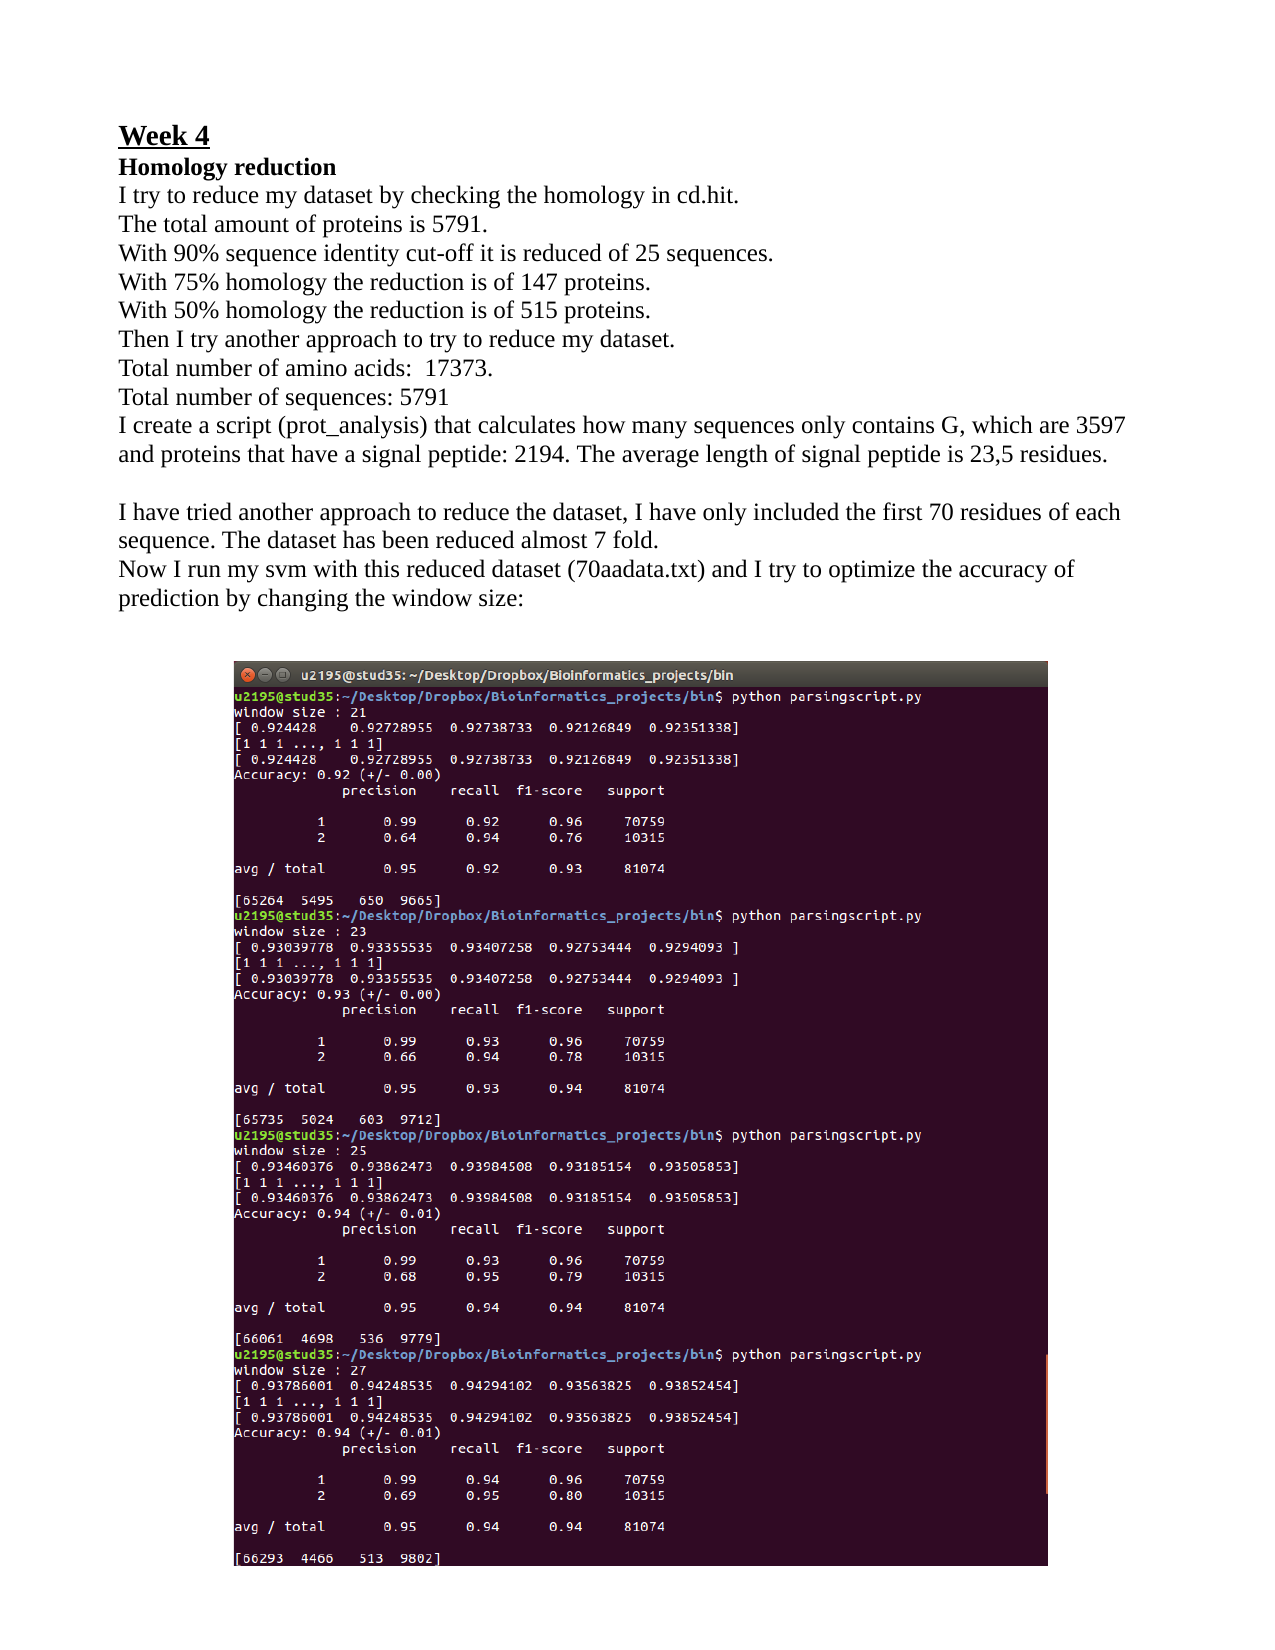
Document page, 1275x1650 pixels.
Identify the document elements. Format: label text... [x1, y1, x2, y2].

text Now I run my svm with this reduced dataset (70aadata.txt) and I try to optimize the accuracy of prediction by changing the window size: [118, 554, 1157, 612]
text With 50% homology the reduction is of 515 proteins. [118, 295, 1157, 324]
text Week 4 [118, 118, 1157, 152]
picture [233, 661, 1048, 1566]
text I try to reduce my dataset by checking the homology in cd.hit. [118, 180, 1157, 209]
text Total number of amino acids: 17373. [118, 353, 1157, 382]
text I have tried another approach to reduce the dataset, I have only included the first 70 residues of each sequence. The dataset has been reduced almost 7 fold. [118, 497, 1157, 554]
text Then I try another approach to try to reduce my dataset. [118, 324, 1157, 353]
text I create a script (prot_analysis) that calculates how many sequences only contains G, which are 3597 and proteins that have a signal peptide: 2194. The average length of signal peptide is 23,5 residues. [118, 410, 1157, 468]
text With 90% sequence identity cut-off it is reduced of 25 sequences. [118, 238, 1157, 267]
text Homology reduction [118, 152, 1157, 180]
text With 75% homology the reduction is of 147 proteins. [118, 267, 1157, 295]
text The total amount of proteins is 5791. [118, 209, 1157, 238]
text Total number of sequences: 5791 [118, 382, 1157, 410]
